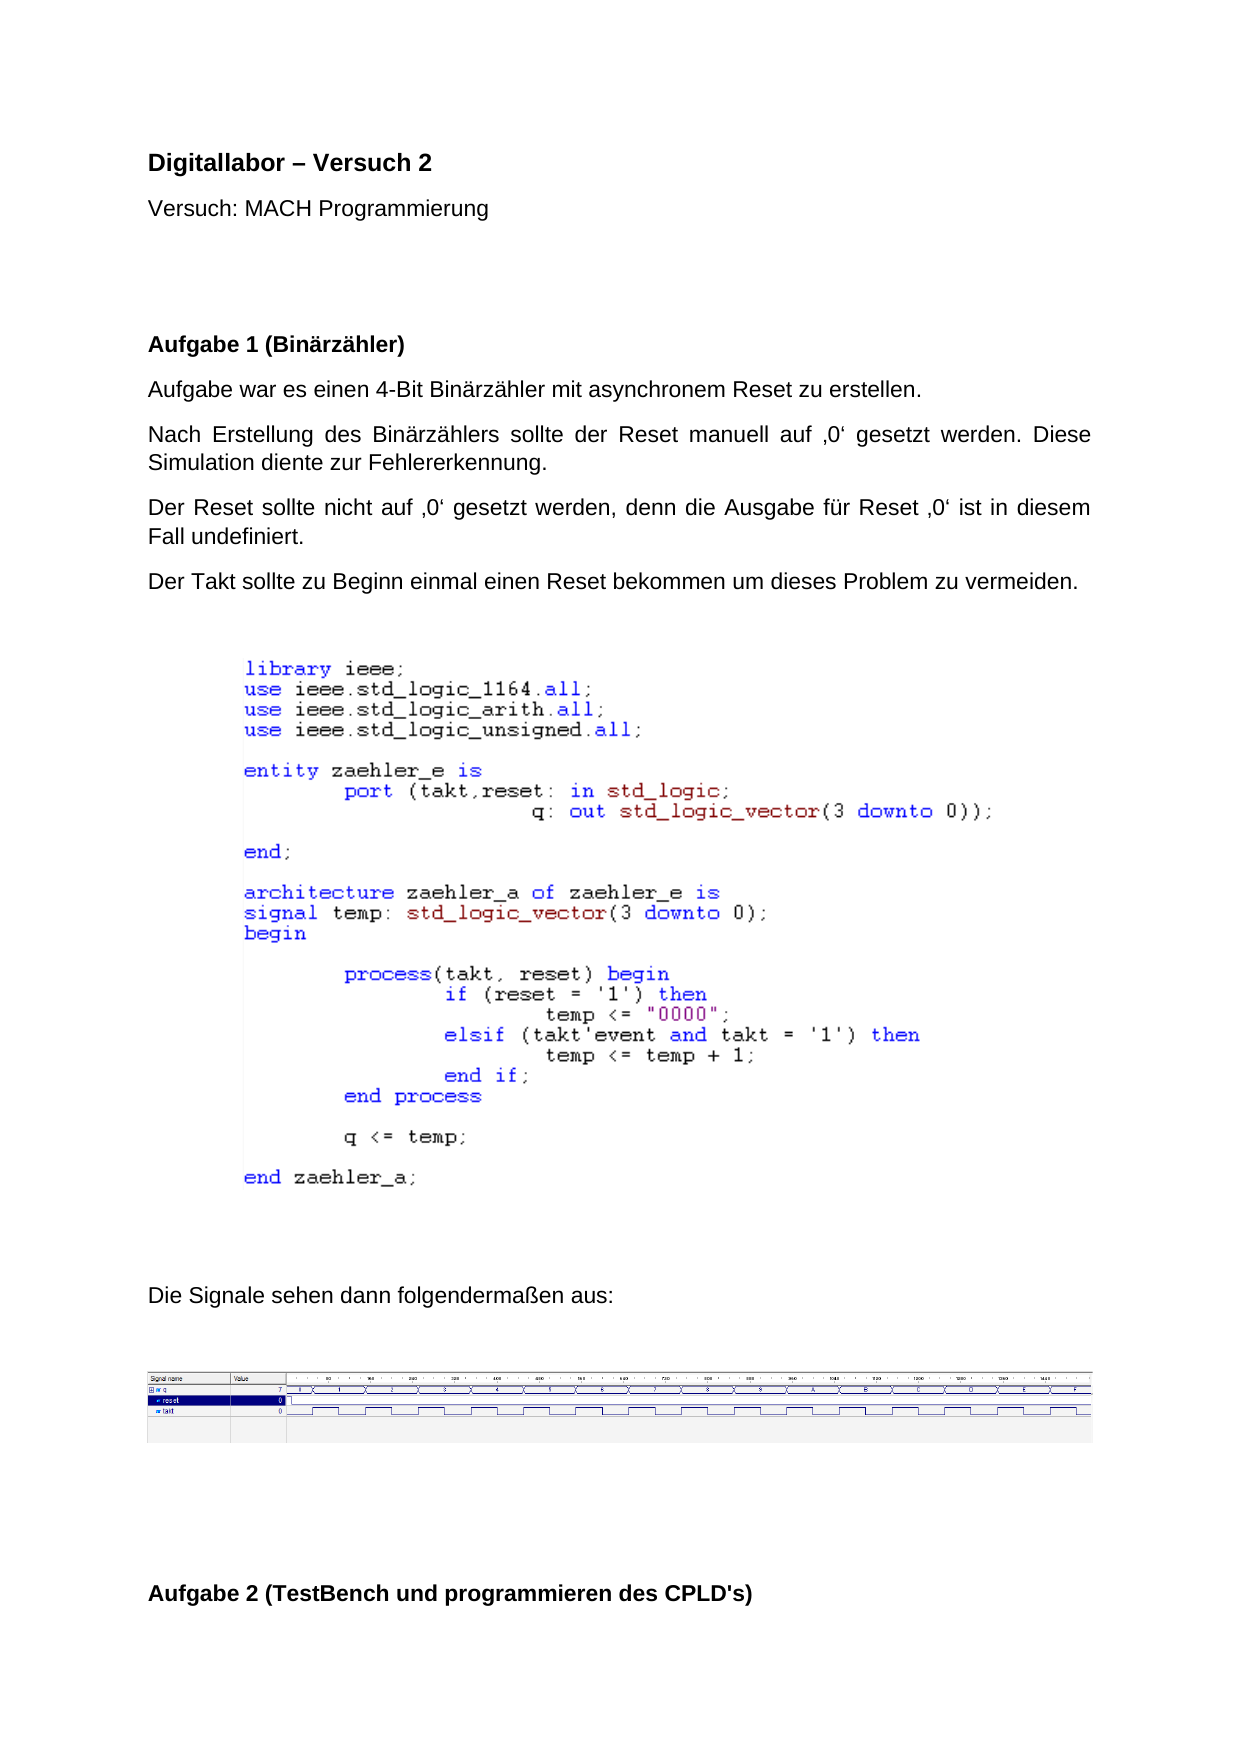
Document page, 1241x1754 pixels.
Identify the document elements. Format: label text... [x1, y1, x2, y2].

text Die Signale sehen dann folgendermaßen aus: [148, 1282, 1093, 1308]
text Aufgabe 1 (Binärzähler) [148, 331, 1093, 357]
picture [147, 1371, 1093, 1443]
text Aufgabe 2 (TestBench und programmieren des CPLD's) [148, 1580, 1093, 1607]
text Nach Erstellung des Binärzählers sollte der Reset manuell auf ‚0‘ gesetzt werden. Diese Simulation diente zur Fehlererkennung. [148, 421, 1093, 476]
text Der Reset sollte nicht auf ‚0‘ gesetzt werden, denn die Ausgabe für Reset ‚0‘ ist in diesem Fall undefiniert. [148, 494, 1093, 549]
text Versuch: MACH Programmierung [148, 195, 1093, 222]
text Aufgabe war es einen 4-Bit Binärzähler mit asynchronem Reset zu erstellen. [148, 376, 1093, 402]
text Der Takt sollte zu Beginn einmal einen Reset bekommen um dieses Problem zu vermeiden. [148, 568, 1093, 594]
text Digitallabor – Versuch 2 [148, 148, 1093, 176]
picture [242, 658, 998, 1190]
